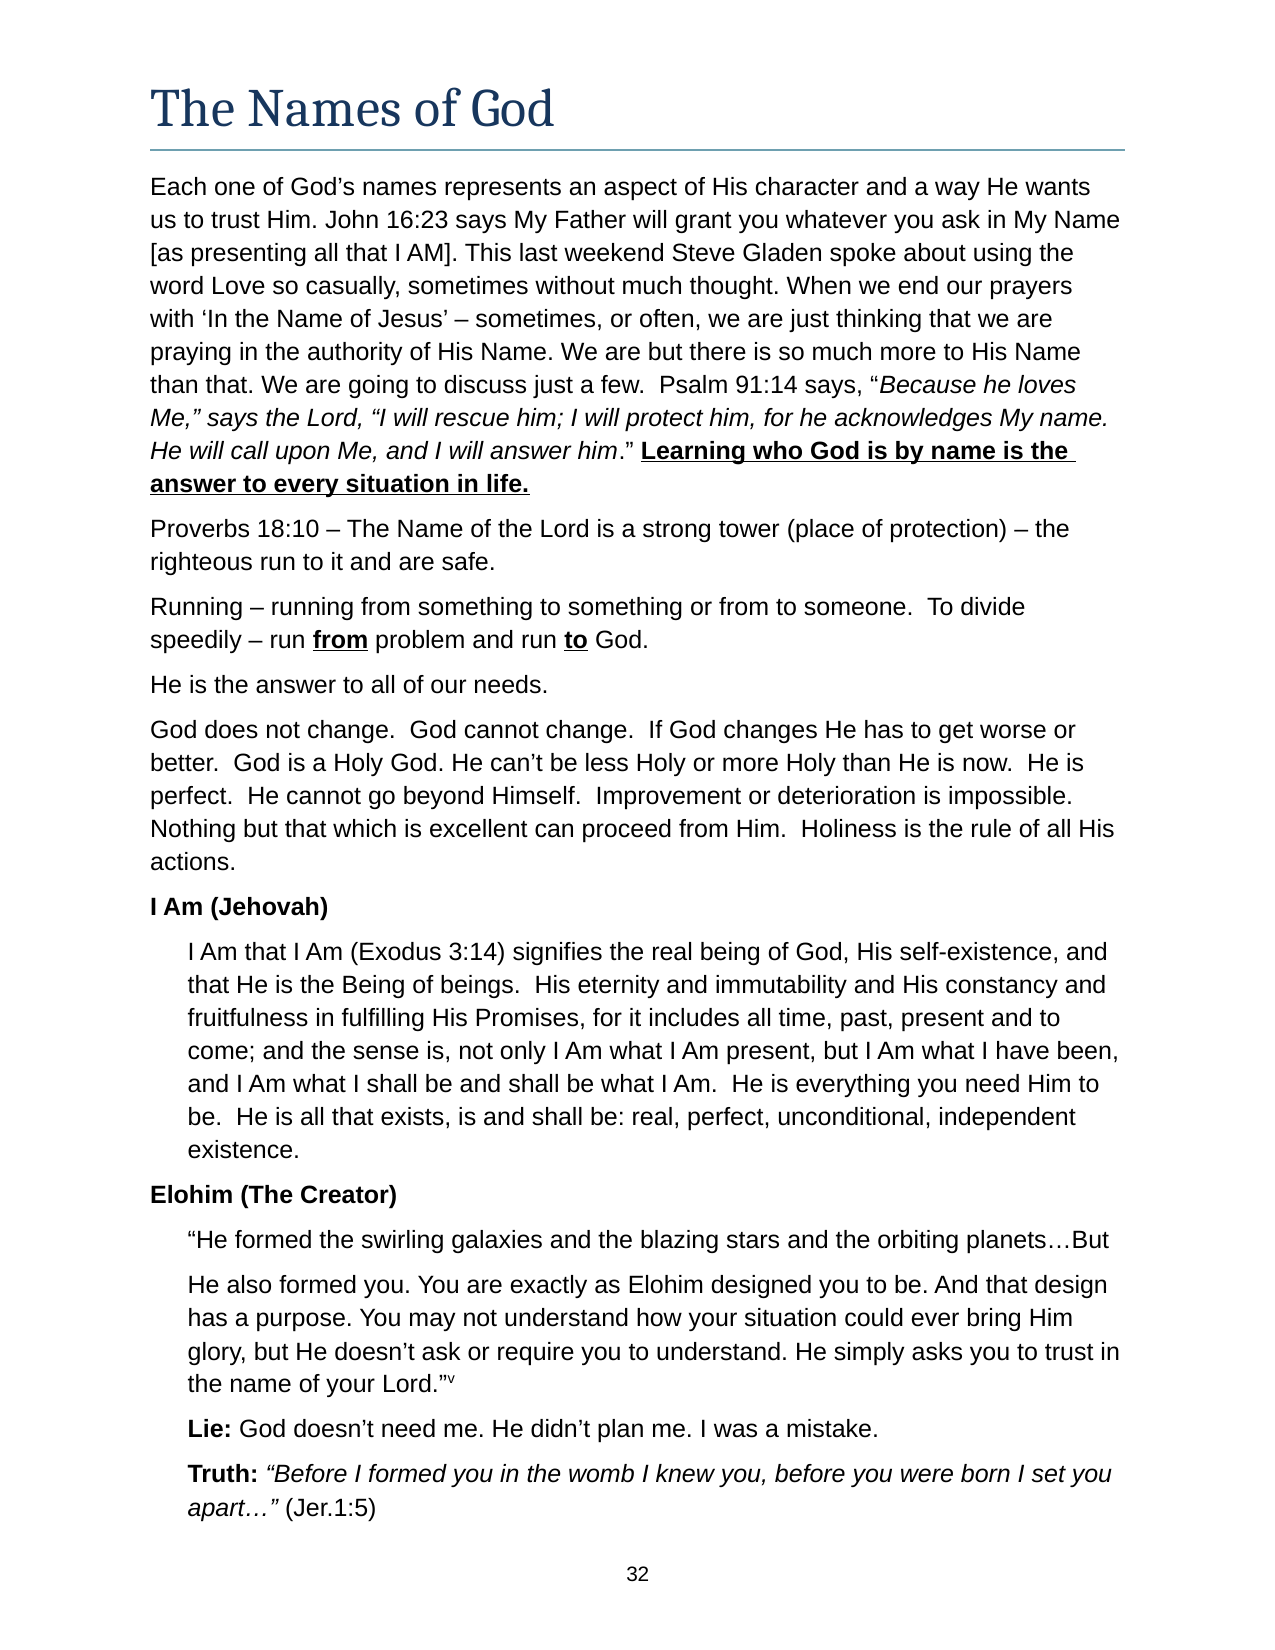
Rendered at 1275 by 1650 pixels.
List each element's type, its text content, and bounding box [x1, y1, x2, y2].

text He also formed you. You are exactly as Elohim designed you to be. And that design has a purpose. You may not understand how your situation could ever bring Him glory, but He doesn’t ask or require you to understand. He simply asks you to trust in the name of your Lord.” [187, 1270, 1125, 1398]
text “He formed the swirling galaxies and the blazing stars and the orbiting planets…But [187, 1225, 1125, 1254]
subtitle Elohim (The Creator) [150, 1180, 1125, 1209]
title The Names of God [150, 78, 1125, 149]
text I Am that I Am (Exodus 3:14) signifies the real being of God, His self-existence, and that He is the Being of beings. His eternity and immutability and His constancy and fruitfulness in fulfilling His Promises, for it includes all time, past, present and to come; and the sense is, not only I Am what I Am present, but I Am what I have been, and I Am what I shall be and shall be what I Am. He is everything you need Him to be. He is all that exists, is and shall be: real, perfect, unconditional, independent existence. [187, 937, 1125, 1164]
text Lie: God doesn’t need me. He didn’t plan me. I was a mistake. [187, 1414, 1125, 1443]
text Each one of God’s names represents an aspect of His character and a way He wants us to trust Him. John 16:23 says My Father will grant you whatever you ask in My Name [as presenting all that I AM]. This last weekend Steve Gladen spoke about using the word Love so casually, sometimes without much thought. When we end our prayers with ‘In the Name of Jesus’ – sometimes, or often, we are just thinking that we are praying in the authority of His Name. We are but there is so much more to His Name than that. We are going to discuss just a few. Psalm 91:14 says, “Because he loves Me,” says the Lord, “I will rescue him; I will protect him, for he acknowledges My name. He will call upon Me, and I will answer him.” Learning who God is by name is the answer to every situation in life. [150, 172, 1125, 498]
text Running – running from something to something or from to someone. To divide speedily – run from problem and run to God. [150, 592, 1125, 654]
text Proverbs 18:10 – The Name of the Lord is a strong tower (place of protection) – the righteous run to it and are safe. [150, 514, 1125, 576]
subtitle I Am (Jehovah) [150, 892, 1125, 921]
text He is the answer to all of our needs. [150, 670, 1125, 699]
text God does not change. God cannot change. If God changes He has to get worse or better. God is a Holy God. He can’t be less Holy or more Holy than He is now. He is perfect. He cannot go beyond Himself. Improvement or deterioration is impossible. Nothing but that which is excellent can proceed from Him. Holiness is the rule of all His actions. [150, 715, 1125, 876]
text Truth: “Before I formed you in the womb I knew you, before you were born I set you apart…” (Jer.1:5) [187, 1459, 1125, 1521]
